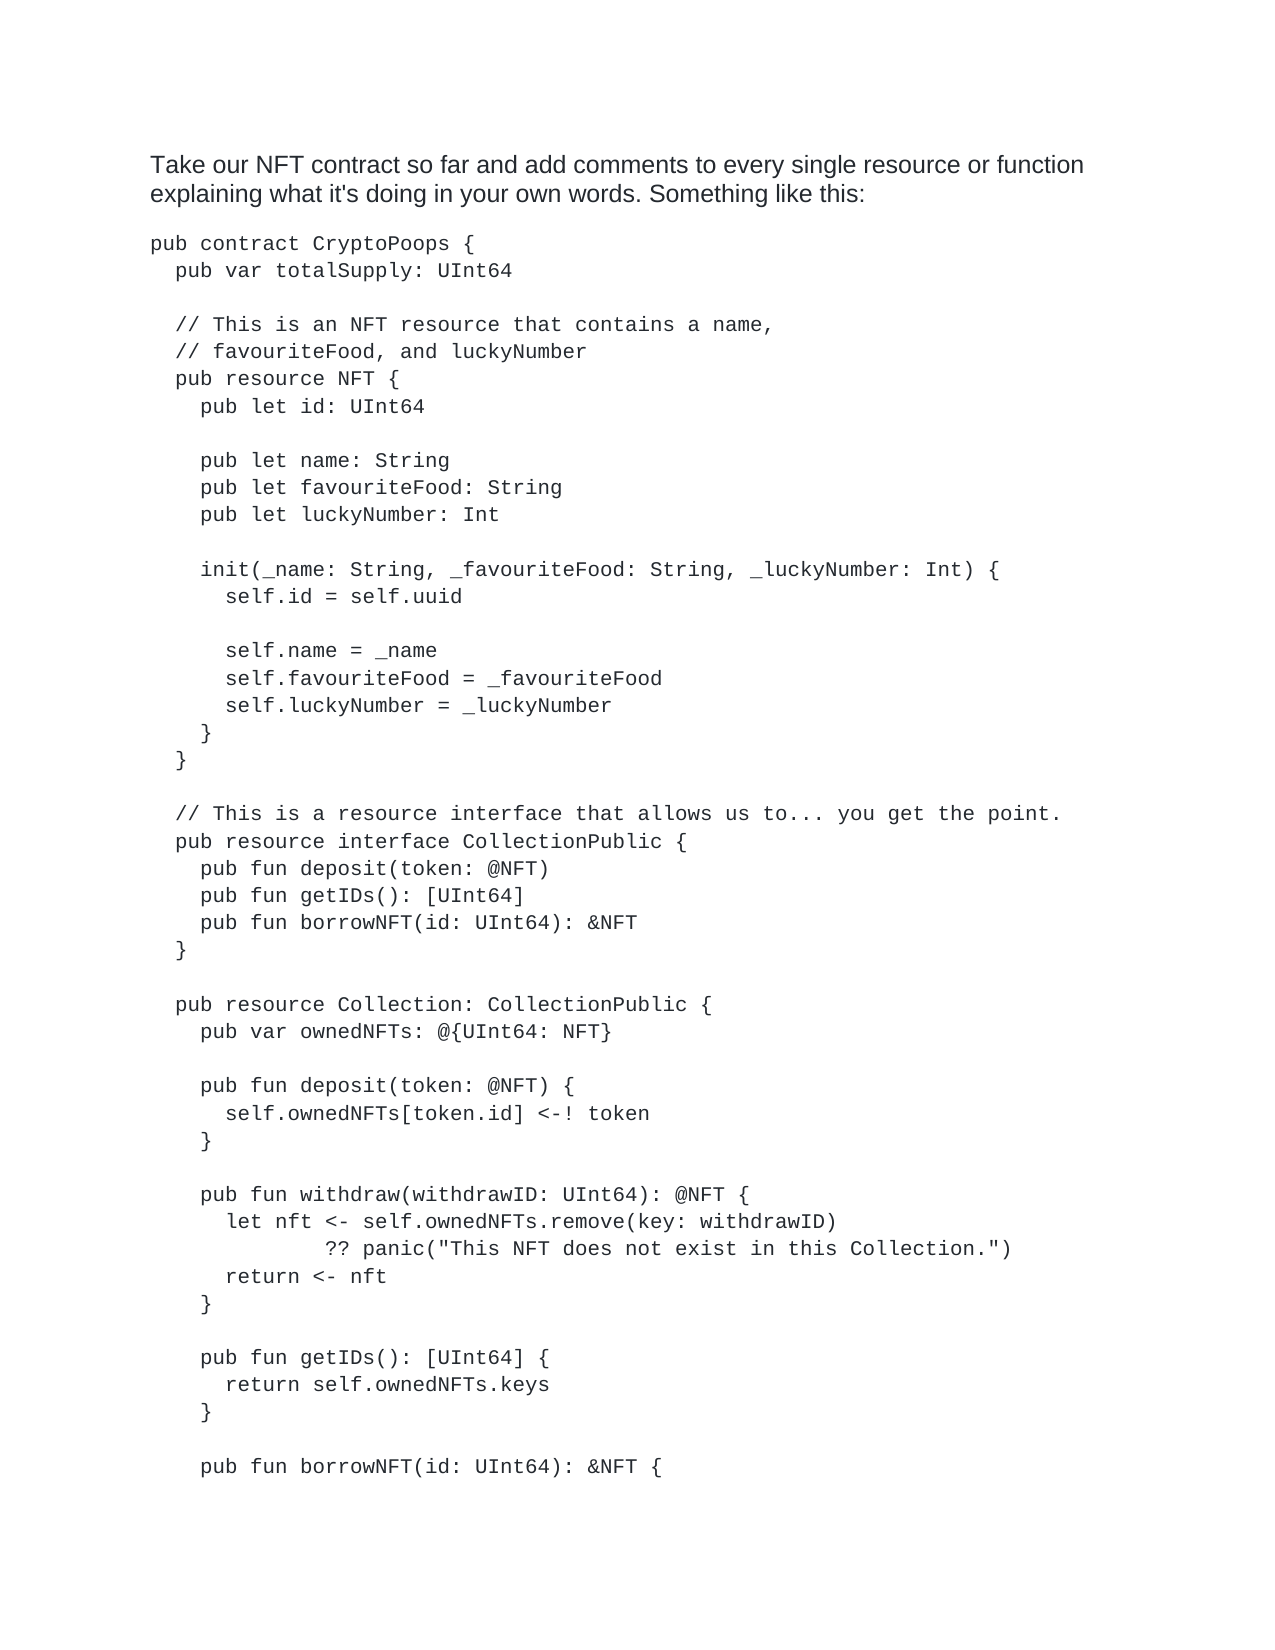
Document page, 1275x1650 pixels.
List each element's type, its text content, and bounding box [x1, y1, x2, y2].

text return self.ownedNFTs.keys [150, 1374, 1125, 1398]
text pub let favouriteFood: String [150, 477, 1125, 501]
text let nft <- self.ownedNFTs.remove(key: withdrawID) [150, 1211, 1125, 1235]
text pub fun deposit(token: @NFT) { [150, 1075, 1125, 1099]
text self.name = _name [150, 640, 1125, 664]
text pub let id: UInt64 [150, 396, 1125, 419]
text pub fun getIDs(): [UInt64] { [150, 1347, 1125, 1371]
text pub resource interface CollectionPublic { [150, 831, 1125, 854]
text pub let luckyNumber: Int [150, 504, 1125, 528]
text self.luckyNumber = _luckyNumber [150, 695, 1125, 718]
text pub var ownedNFTs: @{UInt64: NFT} [150, 1021, 1125, 1044]
text // This is an NFT resource that contains a name, [150, 314, 1125, 338]
text return <- nft [150, 1266, 1125, 1289]
text self.ownedNFTs[token.id] <-! token [150, 1102, 1125, 1126]
text Take our NFT contract so far and add comments to every single resource or function explaining what it's doing in your own words. Something like this: [150, 150, 1125, 207]
text pub fun withdraw(withdrawID: UInt64): @NFT { [150, 1184, 1125, 1208]
text pub fun getIDs(): [UInt64] [150, 885, 1125, 909]
text pub var totalSupply: UInt64 [150, 260, 1125, 283]
text pub resource Collection: CollectionPublic { [150, 994, 1125, 1017]
text } [150, 1293, 1125, 1316]
text init(_name: String, _favouriteFood: String, _luckyNumber: Int) { [150, 559, 1125, 582]
text self.id = self.uuid [150, 586, 1125, 609]
text // This is a resource interface that allows us to... you get the point. [150, 803, 1125, 827]
text // favouriteFood, and luckyNumber [150, 341, 1125, 365]
text self.favouriteFood = _favouriteFood [150, 667, 1125, 691]
text pub fun deposit(token: @NFT) [150, 858, 1125, 881]
text } [150, 1130, 1125, 1153]
text } [150, 939, 1125, 963]
text pub contract CryptoPoops { [150, 232, 1125, 256]
text pub fun borrowNFT(id: UInt64): &NFT [150, 912, 1125, 936]
text } [150, 749, 1125, 773]
text pub resource NFT { [150, 368, 1125, 392]
text pub fun borrowNFT(id: UInt64): &NFT { [150, 1456, 1125, 1479]
text ?? panic("This NFT does not exist in this Collection.") [150, 1238, 1125, 1262]
text } [150, 1402, 1125, 1425]
text pub let name: String [150, 450, 1125, 474]
text } [150, 722, 1125, 746]
